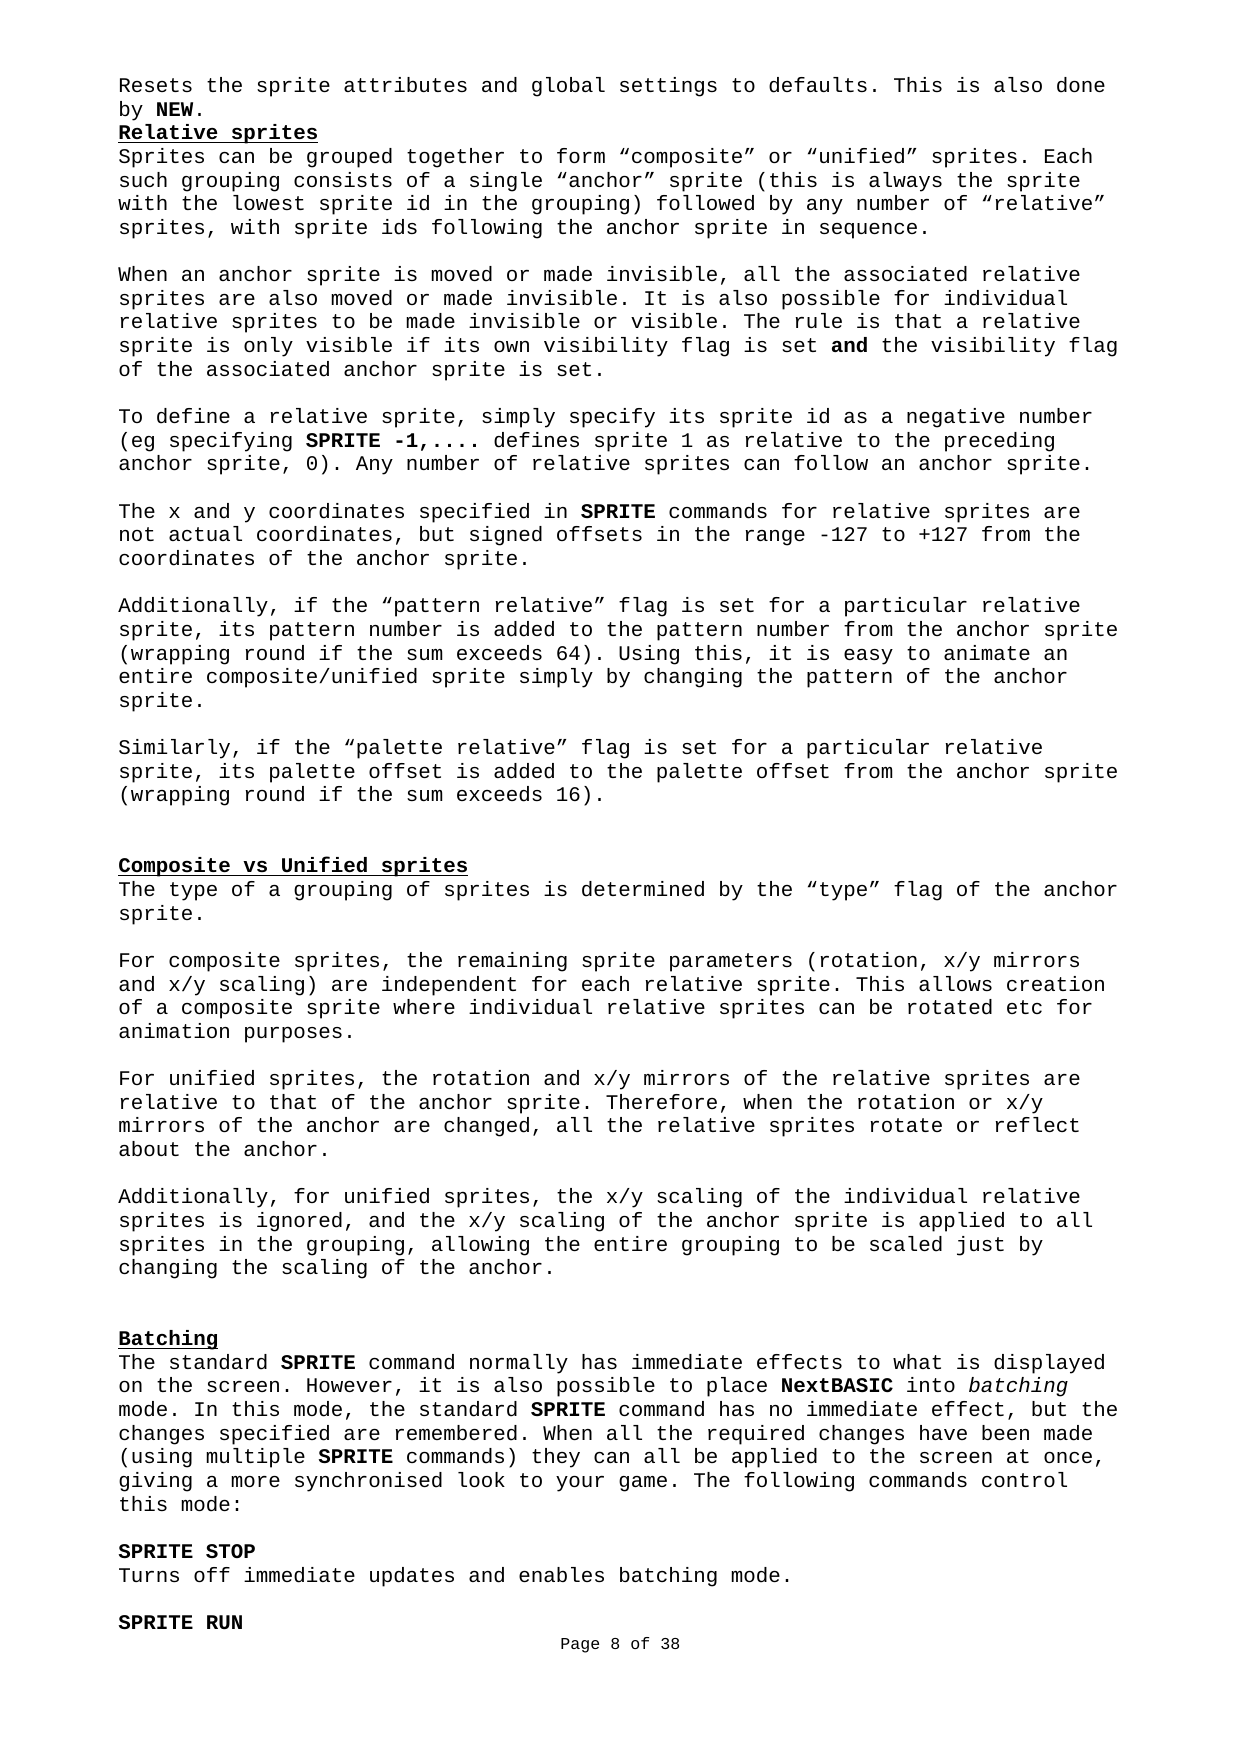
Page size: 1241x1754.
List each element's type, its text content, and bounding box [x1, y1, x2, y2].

text The x and y coordinates specified in SPRITE commands for relative sprites are not actual coordinates, but signed offsets in the range -127 to +127 from the coordinates of the anchor sprite. [118, 501, 1122, 572]
text Batching [118, 1328, 1122, 1352]
text When an anchor sprite is moved or made invisible, all the associated relative sprites are also moved or made invisible. It is also possible for individual relative sprites to be made invisible or visible. The rule is that a relative sprite is only visible if its own visibility flag is set and the visibility flag of the associated anchor sprite is set. [118, 264, 1122, 382]
text Additionally, if the “pattern relative” flag is set for a particular relative sprite, its pattern number is added to the pattern number from the anchor sprite (wrapping round if the sum exceeds 64). Using this, it is easy to animate an entire composite/unified sprite simply by changing the pattern of the anchor sprite. [118, 595, 1122, 713]
text To define a relative sprite, simply specify its sprite id as a negative number (eg specifying SPRITE -1,.... defines sprite 1 as relative to the preceding anchor sprite, 0). Any number of relative sprites can follow an anchor sprite. [118, 406, 1122, 477]
text The type of a grouping of sprites is determined by the “type” flag of the anchor sprite. [118, 879, 1122, 926]
text For composite sprites, the remaining sprite parameters (rotation, x/y mirrors and x/y scaling) are independent for each relative sprite. This allows creation of a composite sprite where individual relative sprites can be rotated etc for animation purposes. [118, 950, 1122, 1044]
text Additionally, for unified sprites, the x/y scaling of the individual relative sprites is ignored, and the x/y scaling of the anchor sprite is applied to all sprites in the grouping, allowing the entire grouping to be scaled just by changing the scaling of the anchor. [118, 1186, 1122, 1281]
text Resets the sprite attributes and global settings to defaults. This is also done by NEW. [118, 75, 1122, 122]
text Sprites can be grouped together to form “composite” or “unified” sprites. Each such grouping consists of a single “anchor” sprite (this is always the sprite with the lowest sprite id in the grouping) followed by any number of “relative” sprites, with sprite ids following the anchor sprite in sequence. [118, 146, 1122, 241]
text Turns off immediate updates and enables batching mode. [118, 1565, 1122, 1588]
text Similarly, if the “palette relative” flag is set for a particular relative sprite, its palette offset is added to the palette offset from the anchor sprite (wrapping round if the sum exceeds 16). [118, 737, 1122, 808]
text The standard SPRITE command normally has immediate effects to what is displayed on the screen. However, it is also possible to place NextBASIC into batching mode. In this mode, the standard SPRITE command has no immediate effect, but the changes specified are remembered. When all the required changes have been made (using multiple SPRITE commands) they can all be applied to the screen at once, giving a more synchronised look to your game. The following commands control this mode: [118, 1352, 1122, 1517]
text SPRITE RUN [118, 1612, 1122, 1636]
text SPRITE STOP [118, 1541, 1122, 1565]
text For unified sprites, the rotation and x/y mirrors of the relative sprites are relative to that of the anchor sprite. Therefore, when the rotation or x/y mirrors of the anchor are changed, all the relative sprites rotate or reflect about the anchor. [118, 1068, 1122, 1163]
text Relative sprites [118, 122, 1122, 146]
text Composite vs Unified sprites [118, 855, 1122, 879]
